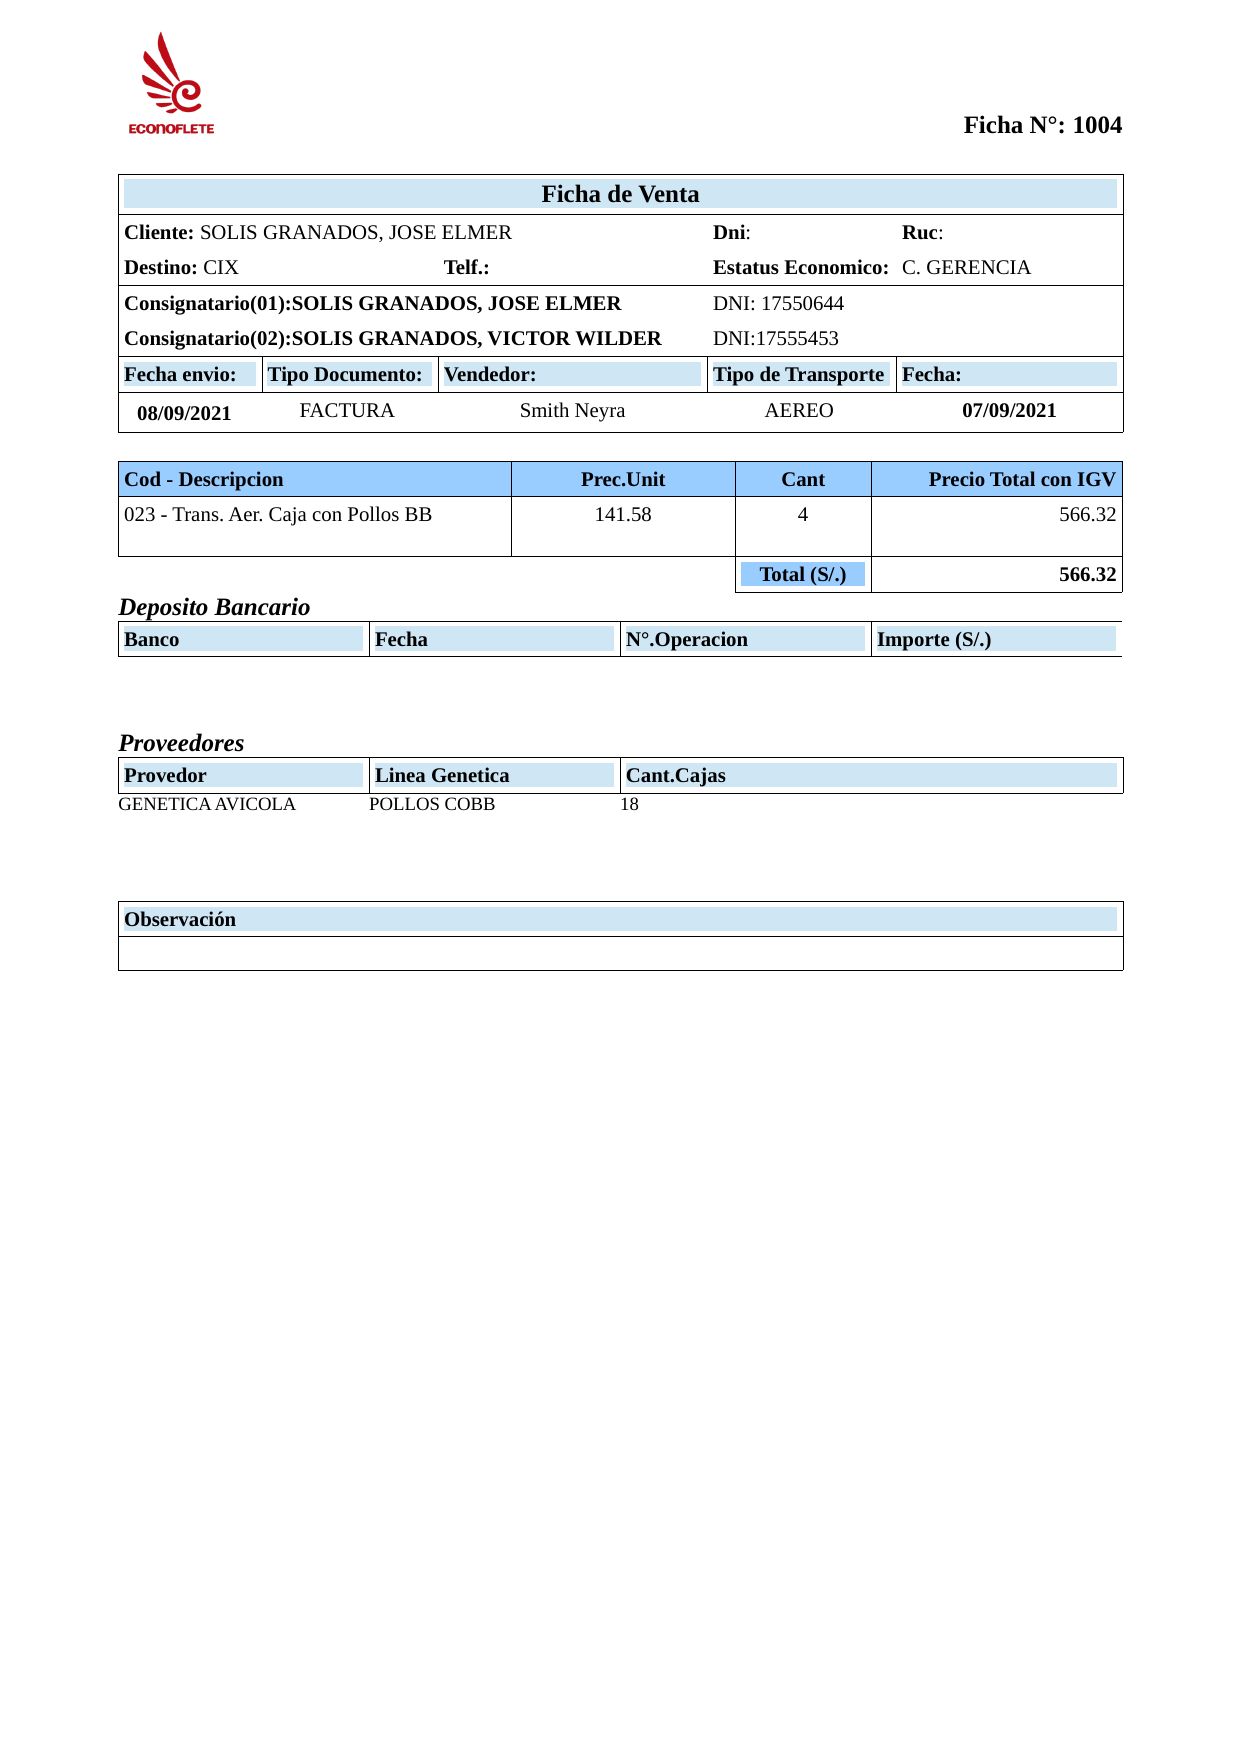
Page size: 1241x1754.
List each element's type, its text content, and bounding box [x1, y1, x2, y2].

table_header Cod - Descripcion [119, 462, 511, 496]
table_cell [118, 815, 369, 836]
table_header Precio Total con IGV [872, 462, 1122, 496]
picture [118, 31, 225, 134]
table_cell [871, 680, 1122, 704]
table_cell [119, 937, 1123, 969]
table_cell [118, 705, 369, 728]
table_cell [620, 680, 871, 704]
table_cell 18 [620, 794, 1123, 814]
table_cell [369, 705, 620, 728]
table_cell [511, 557, 735, 592]
table_cell [369, 858, 620, 879]
table_cell Telf.: [438, 249, 707, 285]
table_header Prec.Unit [512, 462, 735, 496]
table_header Linea Genetica [370, 758, 620, 793]
table_cell [620, 815, 1123, 836]
table_cell DNI:17555453 [707, 321, 1123, 356]
table_cell Fecha envio: [119, 357, 262, 392]
table_cell [369, 836, 620, 858]
table_cell [369, 815, 620, 836]
table_cell 07/09/2021 [896, 393, 1123, 432]
text Deposito Bancario [118, 592, 1122, 621]
table_cell [620, 657, 871, 680]
table_cell [118, 836, 369, 858]
table_header Ficha de Venta [119, 175, 1123, 214]
table_cell C. GERENCIA [896, 249, 1123, 285]
text Proveedores [118, 728, 1122, 757]
table_cell [118, 879, 369, 901]
table_cell Total (S/.) [736, 557, 871, 592]
table_cell [871, 705, 1122, 728]
table_header Provedor [119, 758, 369, 793]
table_cell Ruc: [896, 215, 1123, 249]
table_header Observación [119, 902, 1123, 936]
table_cell 566.32 [872, 557, 1122, 592]
table_cell 08/09/2021 [119, 393, 262, 432]
table_cell Tipo Documento: [263, 357, 438, 392]
table_cell [369, 657, 620, 680]
table_cell 4 [736, 497, 871, 556]
table_cell Vendedor: [439, 357, 707, 392]
table_cell Estatus Economico: [707, 249, 896, 285]
table_cell Fecha: [897, 357, 1123, 392]
table_cell [118, 680, 369, 704]
table_cell [620, 836, 1123, 858]
table_cell DNI: 17550644 [707, 286, 1123, 321]
table_cell POLLOS COBB [369, 794, 620, 814]
table_cell [118, 858, 369, 879]
table_cell FACTURA [262, 393, 438, 432]
table_header Importe (S/.) [872, 622, 1122, 656]
table_header N°.Operacion [621, 622, 871, 656]
table_header Fecha [370, 622, 620, 656]
table_cell [871, 657, 1122, 680]
table_cell Consignatario(01):SOLIS GRANADOS, JOSE ELMER [119, 286, 707, 321]
table_cell [620, 705, 871, 728]
table_cell Destino: CIX [119, 249, 438, 285]
table_cell [118, 557, 511, 592]
table_cell [369, 879, 620, 901]
table_cell Tipo de Transporte [708, 357, 896, 392]
table_header Cant [736, 462, 871, 496]
table_cell 566.32 [872, 497, 1122, 556]
table_cell [369, 680, 620, 704]
table_cell [620, 879, 1123, 901]
table_header Banco [119, 622, 369, 656]
table_cell Cliente: SOLIS GRANADOS, JOSE ELMER [119, 215, 707, 249]
table_cell [620, 858, 1123, 879]
table_cell Dni: [707, 215, 896, 249]
table_cell 141.58 [512, 497, 735, 556]
table_cell GENETICA AVICOLA [118, 794, 369, 814]
table_cell [118, 657, 369, 680]
table_cell 023 - Trans. Aer. Caja con Pollos BB [119, 497, 511, 556]
table_cell AEREO [707, 393, 896, 432]
table_header Cant.Cajas [621, 758, 1123, 793]
table_cell Consignatario(02):SOLIS GRANADOS, VICTOR WILDER [119, 321, 707, 356]
table_cell Smith Neyra [438, 393, 707, 432]
